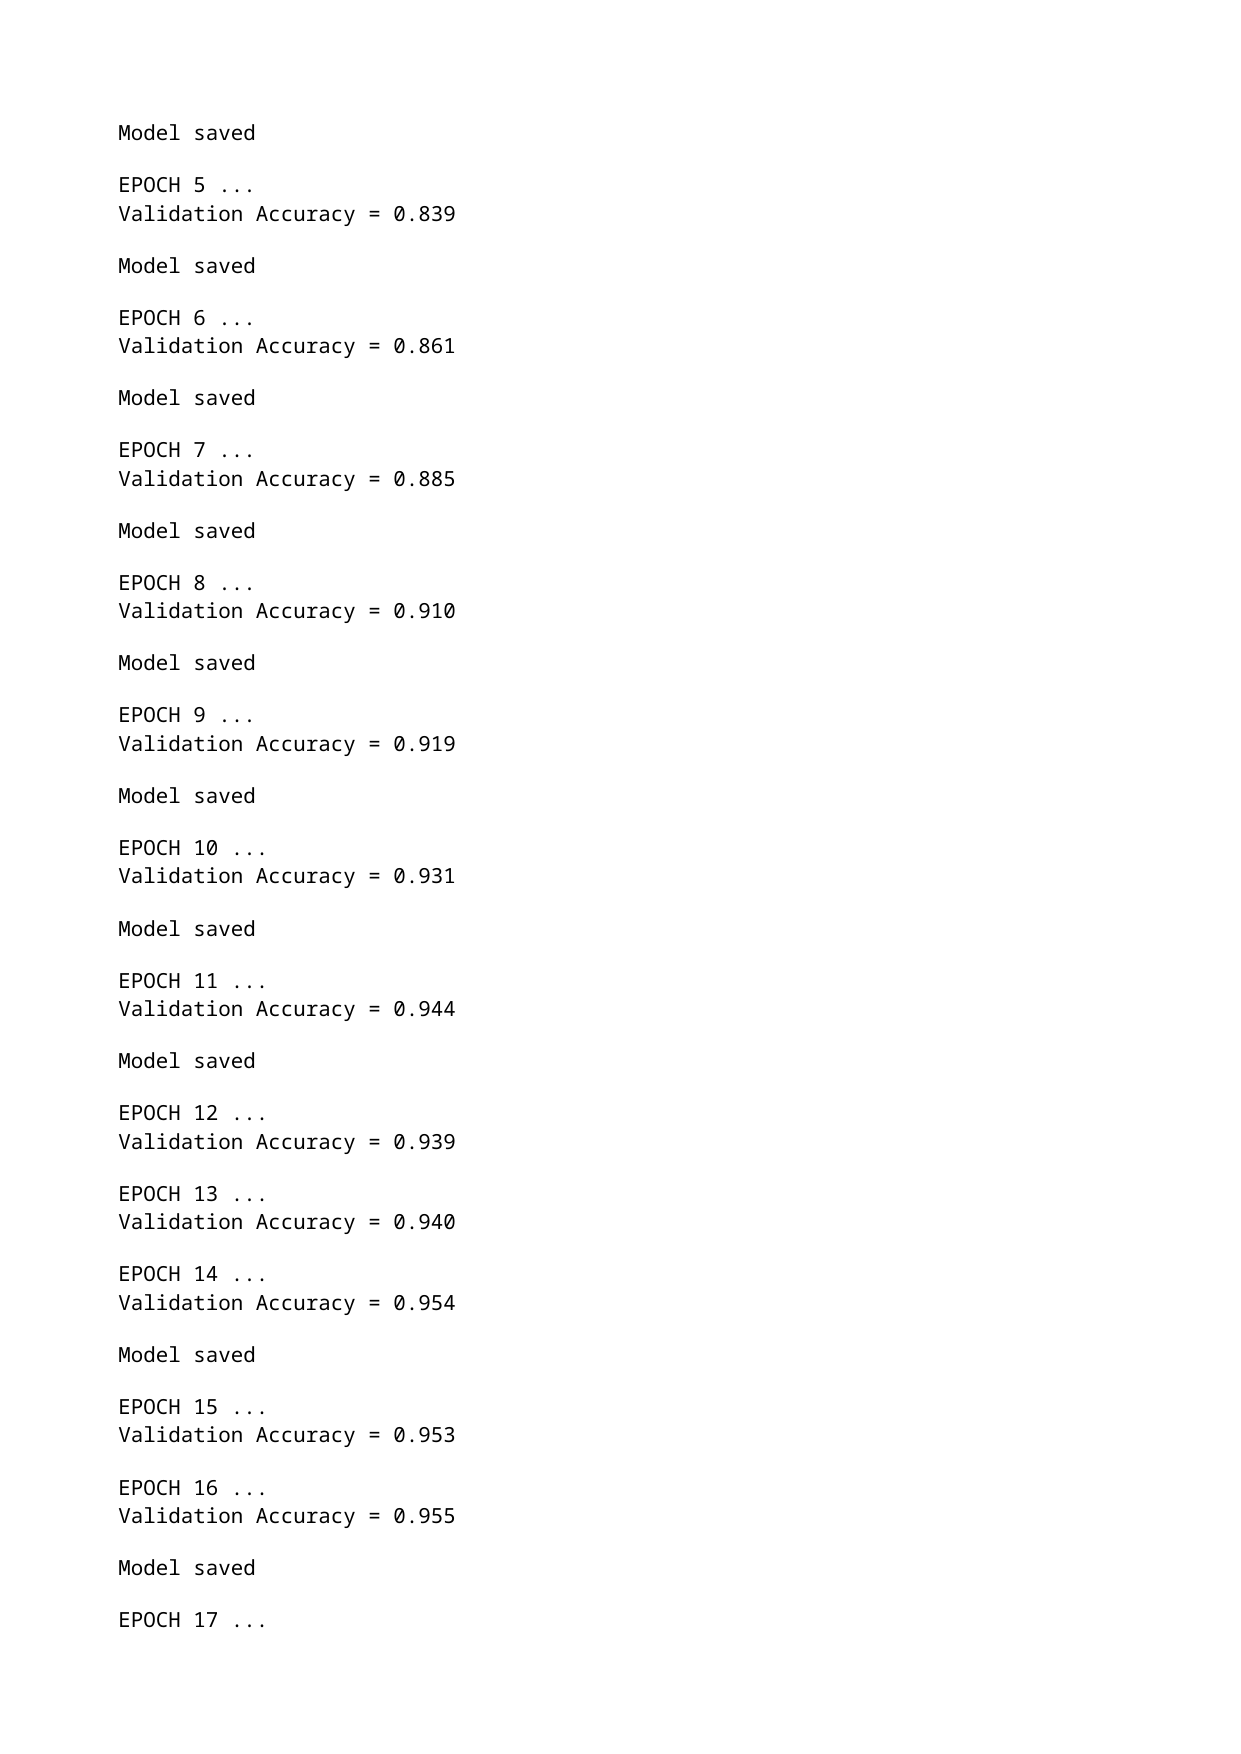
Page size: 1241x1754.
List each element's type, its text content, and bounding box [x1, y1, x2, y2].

text EPOCH 8 ... [118, 568, 1122, 596]
text EPOCH 6 ... [118, 303, 1122, 331]
text EPOCH 10 ... [118, 833, 1122, 862]
text EPOCH 14 ... [118, 1259, 1122, 1288]
text Model saved [118, 516, 1122, 544]
text EPOCH 15 ... [118, 1392, 1122, 1421]
text Model saved [118, 251, 1122, 279]
text Validation Accuracy = 0.919 [118, 729, 1122, 757]
text EPOCH 11 ... [118, 966, 1122, 994]
text Validation Accuracy = 0.931 [118, 862, 1122, 890]
text EPOCH 9 ... [118, 701, 1122, 729]
text Validation Accuracy = 0.861 [118, 331, 1122, 360]
text Model saved [118, 1340, 1122, 1368]
text Validation Accuracy = 0.885 [118, 464, 1122, 492]
text Model saved [118, 648, 1122, 677]
text Model saved [118, 781, 1122, 809]
text Validation Accuracy = 0.954 [118, 1288, 1122, 1316]
text EPOCH 17 ... [118, 1605, 1122, 1634]
text Validation Accuracy = 0.839 [118, 199, 1122, 227]
text Model saved [118, 914, 1122, 942]
text Model saved [118, 1553, 1122, 1582]
text Model saved [118, 118, 1122, 147]
text Validation Accuracy = 0.953 [118, 1421, 1122, 1449]
text EPOCH 13 ... [118, 1179, 1122, 1207]
text Validation Accuracy = 0.939 [118, 1127, 1122, 1155]
text Validation Accuracy = 0.910 [118, 596, 1122, 625]
text EPOCH 5 ... [118, 170, 1122, 199]
text Validation Accuracy = 0.940 [118, 1207, 1122, 1236]
text Validation Accuracy = 0.944 [118, 994, 1122, 1023]
text Validation Accuracy = 0.955 [118, 1501, 1122, 1529]
text Model saved [118, 1046, 1122, 1075]
text EPOCH 16 ... [118, 1473, 1122, 1501]
text EPOCH 7 ... [118, 435, 1122, 464]
text EPOCH 12 ... [118, 1098, 1122, 1127]
text Model saved [118, 383, 1122, 412]
